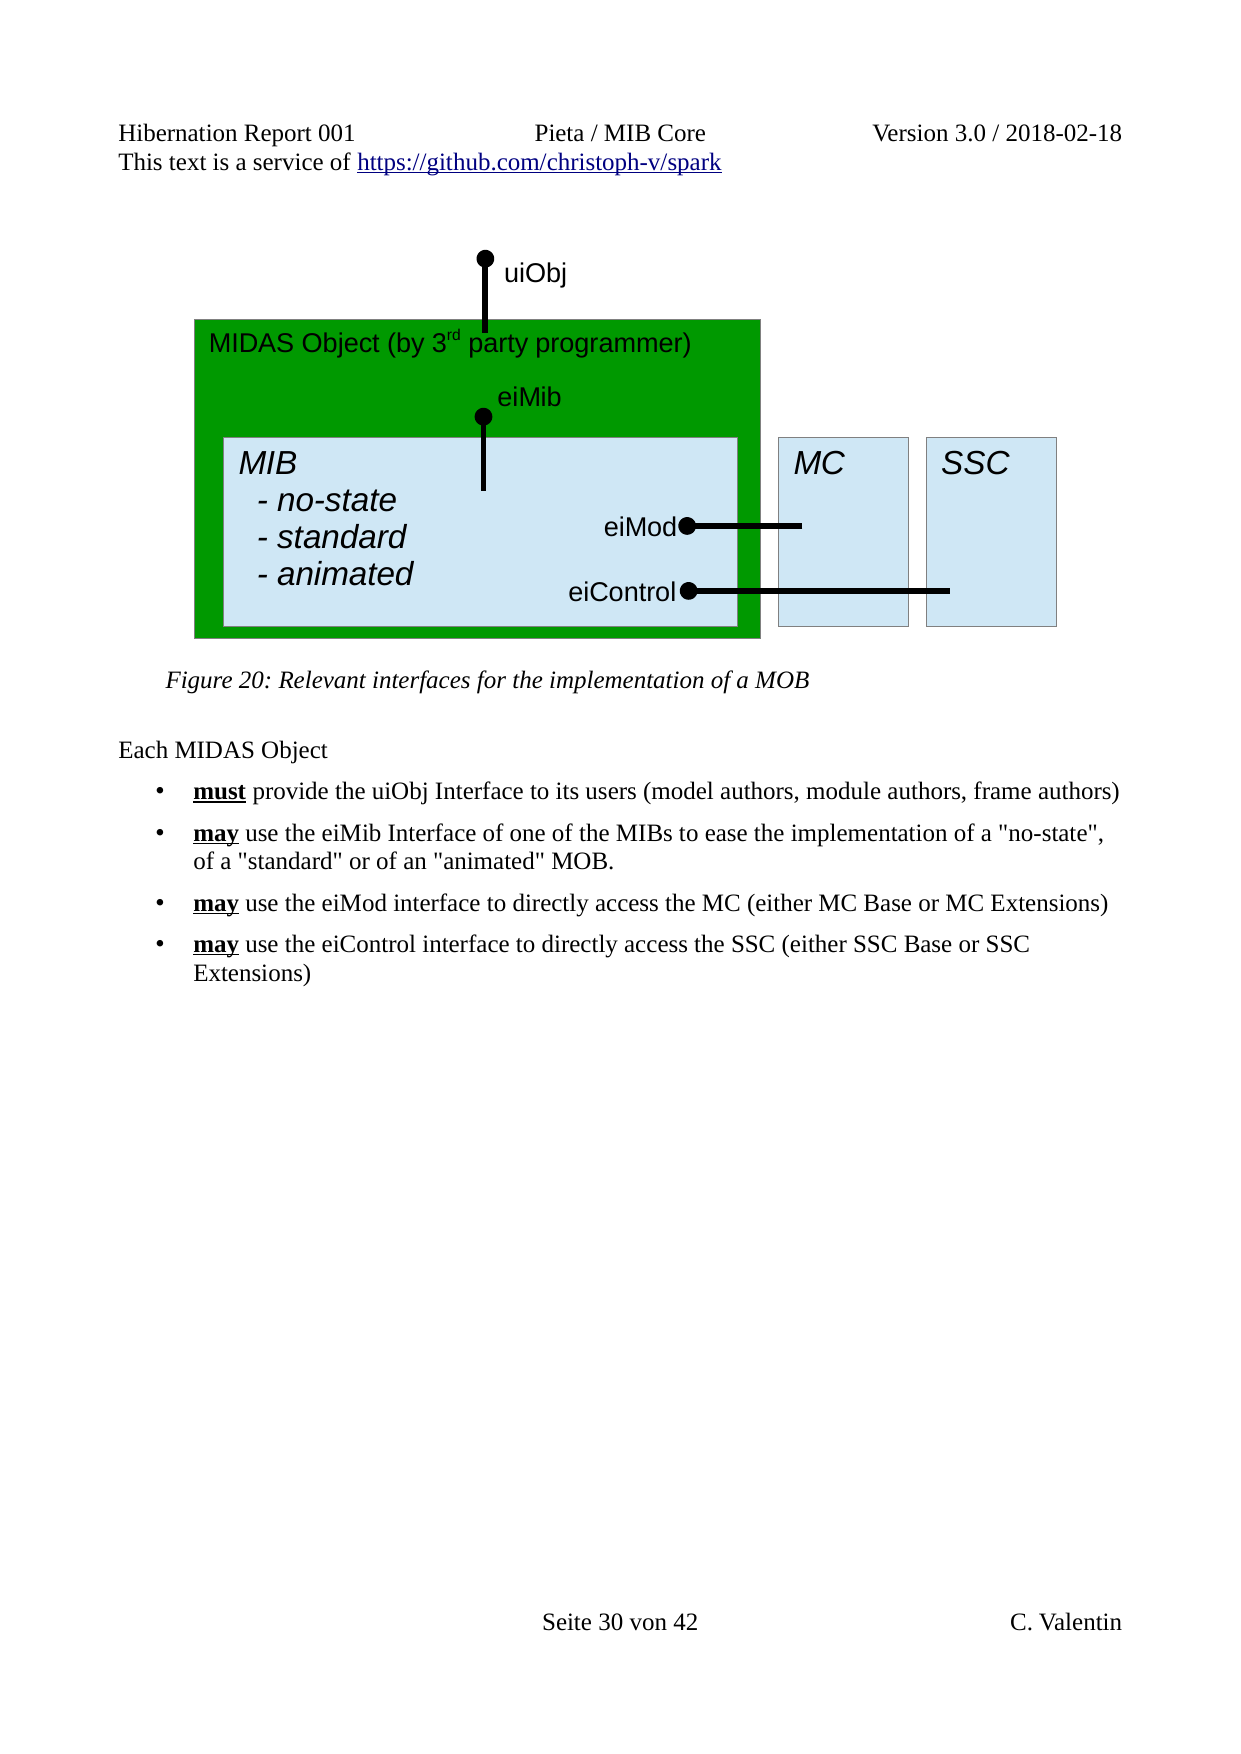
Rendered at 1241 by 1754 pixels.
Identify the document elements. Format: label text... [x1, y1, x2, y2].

list must provide the uiObj Interface to its users (model authors, module authors, frame authors) [156, 776, 1122, 805]
list may use the eiControl interface to directly access the SSC (either SSC Base or SSC Extensions) [156, 929, 1122, 986]
text Figure 20: Relevant interfaces for the implementation of a MOB [165, 218, 1068, 694]
list may use the eiMib Interface of one of the MIBs to ease the implementation of a "no-state", of a "standard" or of an "animated" MOB. [156, 818, 1122, 875]
list may use the eiMod interface to directly access the MC (either MC Base or MC Extensions) [156, 888, 1122, 916]
text Each MIDAS Object [118, 735, 1122, 764]
